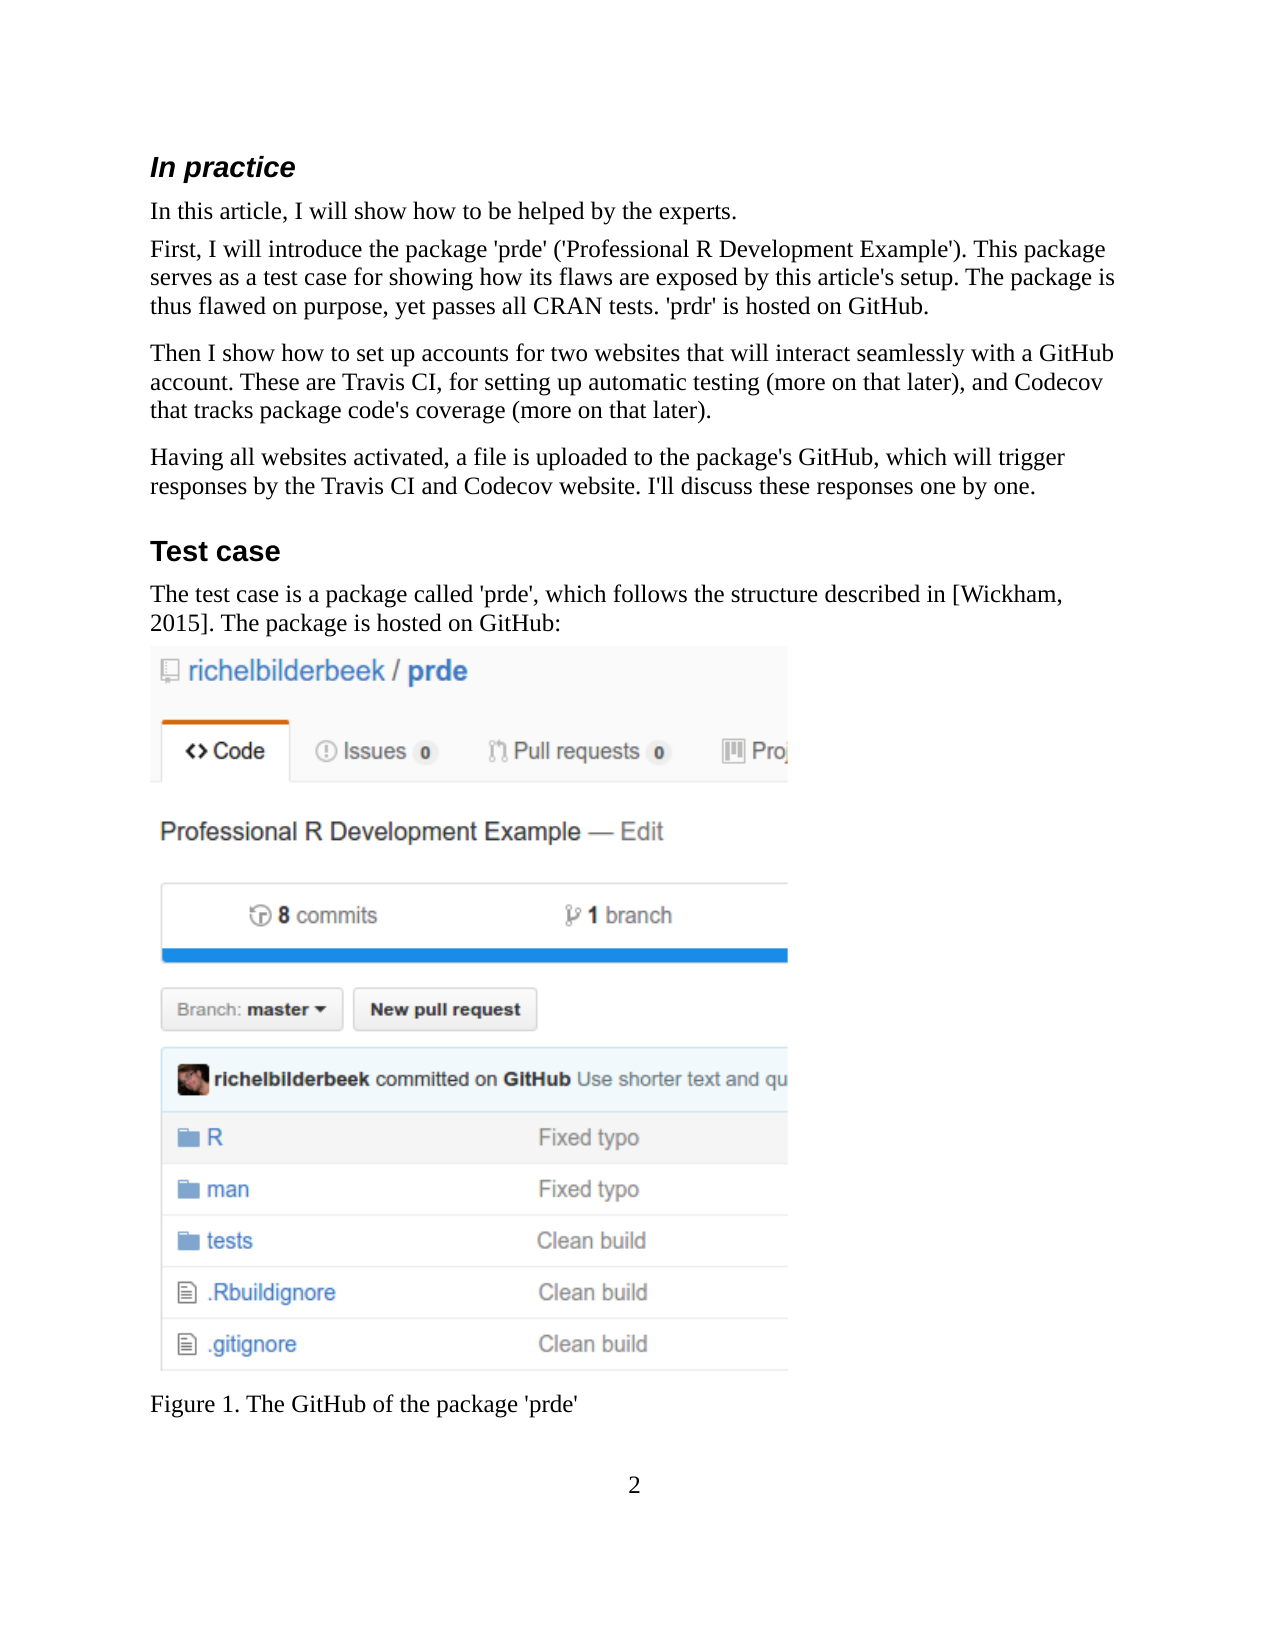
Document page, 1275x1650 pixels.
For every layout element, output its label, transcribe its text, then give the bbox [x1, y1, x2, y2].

text First, I will introduce the package 'prde' ('Professional R Development Example'). This package serves as a test case for showing how its flaws are exposed by this article's setup. The package is thus flawed on purpose, yet passes all CRAN tests. 'prdr' is hosted on GitHub. [150, 234, 1125, 320]
text Figure 1. The GitHub of the package 'prde' [150, 1389, 1125, 1418]
text Then I show how to set up accounts for two websites that will interact seamlessly with a GitHub account. These are Travis CI, for setting up automatic testing (more on that later), and Codecov that tracks package code's coverage (more on that later). [150, 338, 1125, 424]
subtitle In practice [150, 150, 1125, 183]
text In this article, I will show how to be helped by the experts. [150, 196, 1125, 225]
text Having all websites activated, a file is uploaded to the package's GitHub, which will trigger responses by the Travis CI and Codecov website. I'll discuss these responses one by one. [150, 442, 1125, 499]
subtitle Test case [150, 533, 1125, 567]
text The test case is a package called 'prde', which follows the structure described in [Wickham, 2015]. The package is hosted on GitHub: [150, 579, 1125, 637]
picture [150, 646, 788, 1371]
